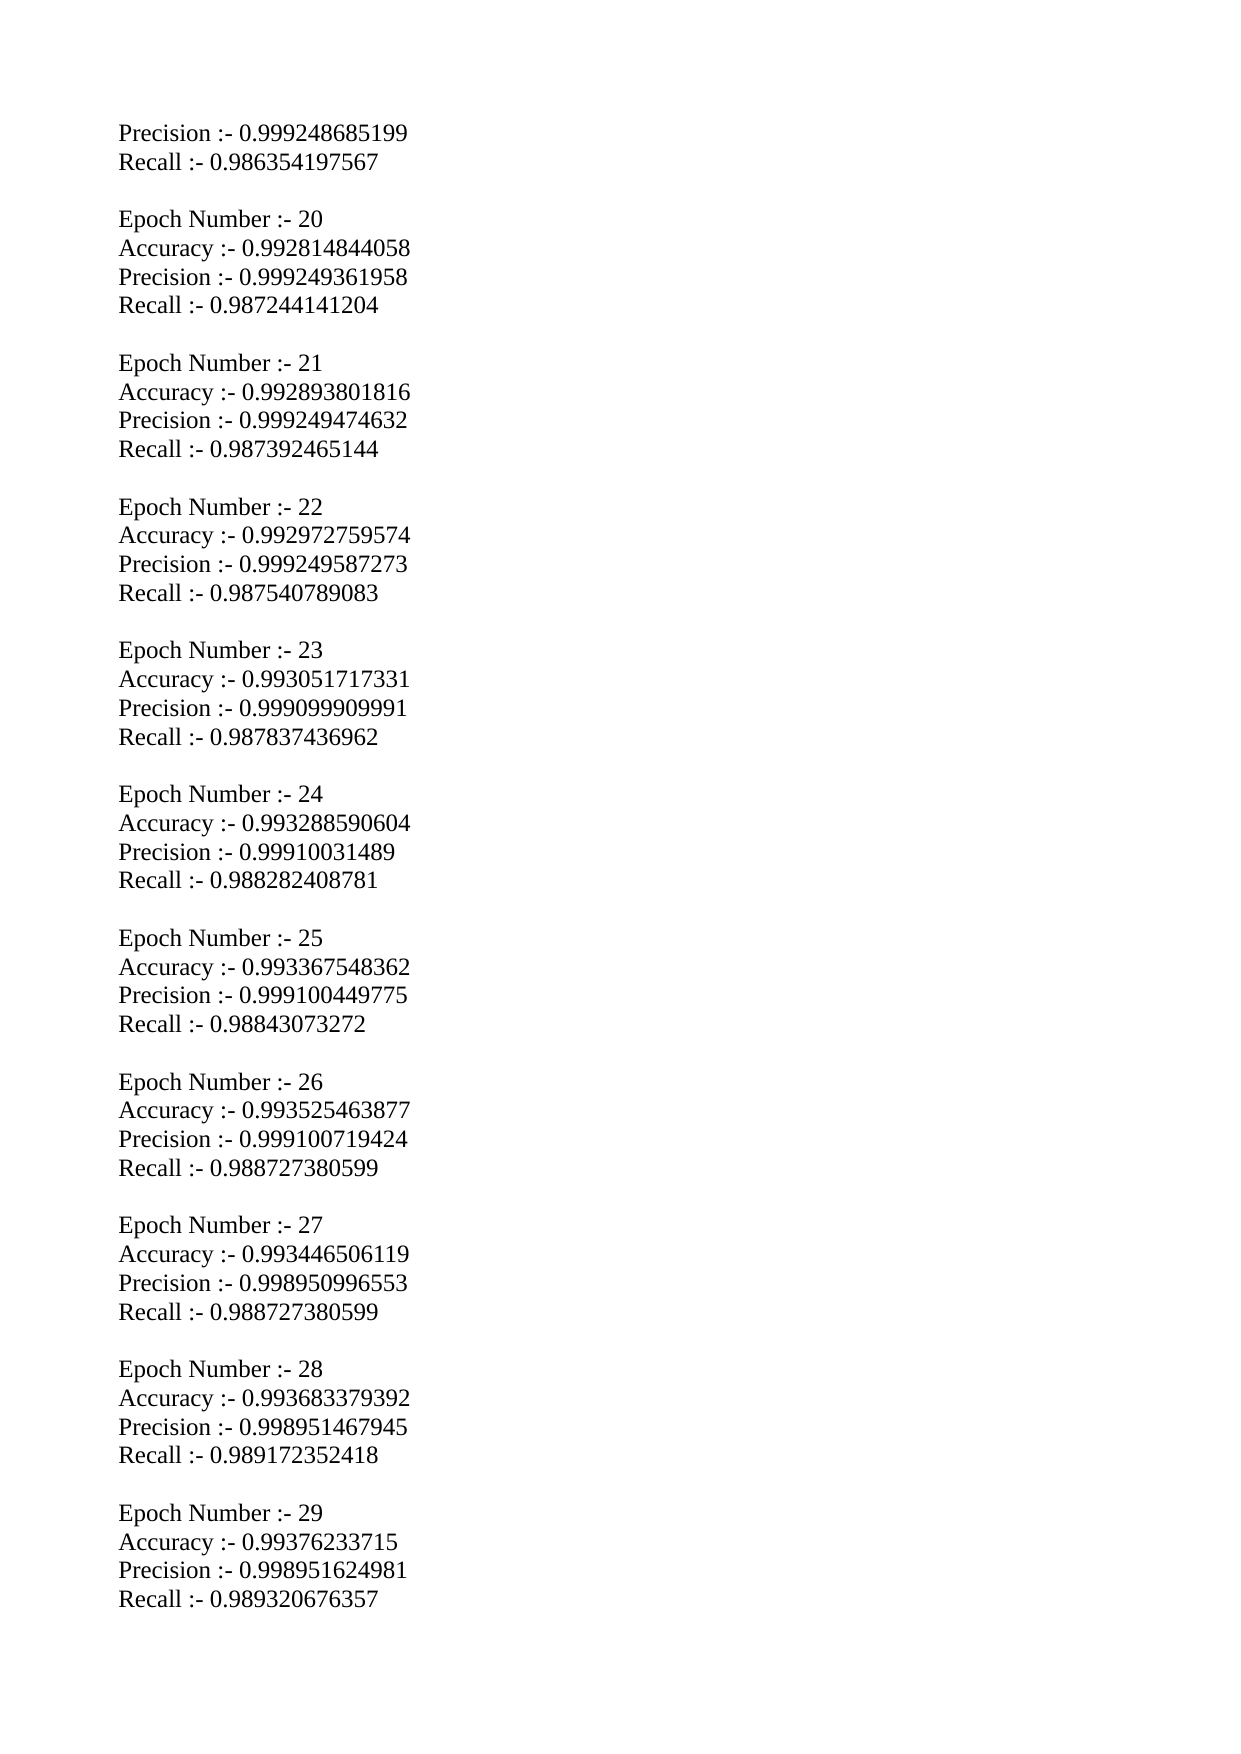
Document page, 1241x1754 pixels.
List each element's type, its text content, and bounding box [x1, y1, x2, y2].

text Epoch Number :- 22 [118, 492, 1122, 521]
text Precision :- 0.998950996553 [118, 1268, 1122, 1297]
text Precision :- 0.998951624981 [118, 1556, 1122, 1584]
text Precision :- 0.999248685199 [118, 118, 1122, 147]
text Precision :- 0.998951467945 [118, 1412, 1122, 1441]
text Precision :- 0.99910031489 [118, 837, 1122, 866]
text Precision :- 0.999100449775 [118, 981, 1122, 1009]
text Recall :- 0.986354197567 [118, 147, 1122, 176]
text Accuracy :- 0.993446506119 [118, 1239, 1122, 1268]
text Accuracy :- 0.993367548362 [118, 952, 1122, 981]
text Precision :- 0.999100719424 [118, 1124, 1122, 1153]
text Recall :- 0.987392465144 [118, 434, 1122, 463]
text Accuracy :- 0.993051717331 [118, 664, 1122, 693]
text Recall :- 0.98843073272 [118, 1009, 1122, 1038]
text Accuracy :- 0.992972759574 [118, 521, 1122, 549]
text Epoch Number :- 27 [118, 1211, 1122, 1239]
text Accuracy :- 0.992814844058 [118, 233, 1122, 262]
text Recall :- 0.988727380599 [118, 1153, 1122, 1182]
text Accuracy :- 0.993288590604 [118, 808, 1122, 837]
text Recall :- 0.988727380599 [118, 1297, 1122, 1326]
text Epoch Number :- 26 [118, 1067, 1122, 1096]
text Recall :- 0.989320676357 [118, 1584, 1122, 1613]
text Accuracy :- 0.992893801816 [118, 377, 1122, 406]
text Epoch Number :- 24 [118, 779, 1122, 808]
text Precision :- 0.999249361958 [118, 262, 1122, 291]
text Precision :- 0.999249587273 [118, 549, 1122, 578]
text Epoch Number :- 25 [118, 923, 1122, 952]
text Recall :- 0.988282408781 [118, 866, 1122, 894]
text Epoch Number :- 29 [118, 1498, 1122, 1527]
text Recall :- 0.987837436962 [118, 722, 1122, 751]
text Epoch Number :- 23 [118, 636, 1122, 664]
text Precision :- 0.999249474632 [118, 406, 1122, 434]
text Epoch Number :- 28 [118, 1354, 1122, 1383]
text Epoch Number :- 21 [118, 348, 1122, 377]
text Recall :- 0.987540789083 [118, 578, 1122, 607]
text Recall :- 0.989172352418 [118, 1441, 1122, 1469]
text Accuracy :- 0.99376233715 [118, 1527, 1122, 1556]
text Recall :- 0.987244141204 [118, 291, 1122, 319]
text Precision :- 0.999099909991 [118, 693, 1122, 722]
text Epoch Number :- 20 [118, 204, 1122, 233]
text Accuracy :- 0.993525463877 [118, 1096, 1122, 1124]
text Accuracy :- 0.993683379392 [118, 1383, 1122, 1412]
